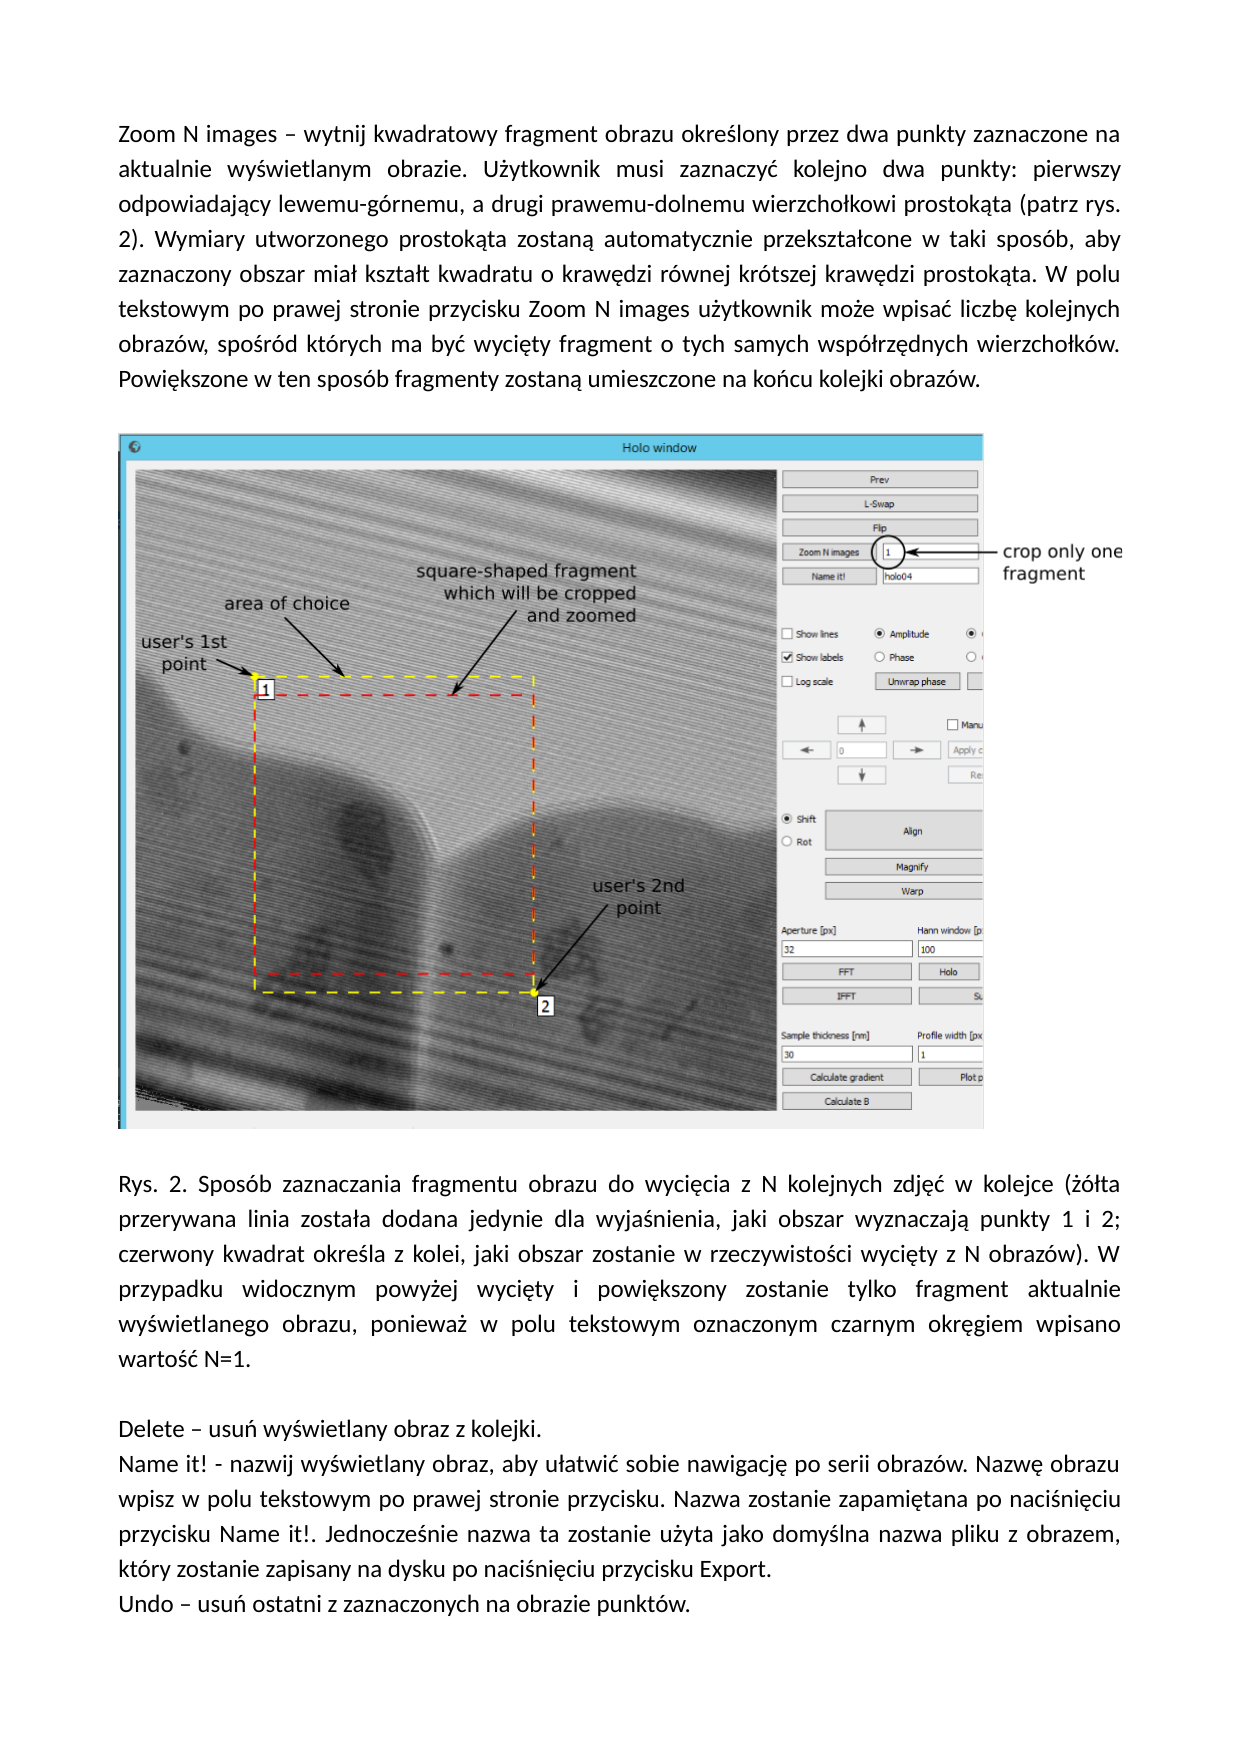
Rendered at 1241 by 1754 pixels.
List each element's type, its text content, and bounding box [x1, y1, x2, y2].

text Name it! - nazwij wyświetlany obraz, aby ułatwić sobie nawigację po serii obrazów. Nazwę obrazu wpisz w polu tekstowym po prawej stronie przycisku. Nazwa zostanie zapamiętana po naciśnięciu przycisku Name it!. Jednocześnie nazwa ta zostanie użyta jako domyślna nazwa pliku z obrazem, który zostanie zapisany na dysku po naciśnięciu przycisku Export. [118, 1448, 1122, 1584]
text Rys. 2. Sposób zaznaczania fragmentu obrazu do wycięcia z N kolejnych zdjęć w kolejce (żółta przerywana linia została dodana jedynie dla wyjaśnienia, jaki obszar wyznaczają punkty 1 i 2; czerwony kwadrat określa z kolei, jaki obszar zostanie w rzeczywistości wycięty z N obrazów). W przypadku widocznym powyżej wycięty i powiększony zostanie tylko fragment aktualnie wyświetlanego obrazu, ponieważ w polu tekstowym oznaczonym czarnym okręgiem wpisano wartość N=1. [118, 1168, 1122, 1374]
text Delete – usuń wyświetlany obraz z kolejki. [118, 1413, 1122, 1444]
text Undo – usuń ostatni z zaznaczonych na obrazie punktów. [118, 1588, 1122, 1619]
picture [118, 433, 1123, 1129]
text Zoom N images – wytnij kwadratowy fragment obrazu określony przez dwa punkty zaznaczone na aktualnie wyświetlanym obrazie. Użytkownik musi zaznaczyć kolejno dwa punkty: pierwszy odpowiadający lewemu-górnemu, a drugi prawemu-dolnemu wierzchołkowi prostokąta (patrz rys. 2). Wymiary utworzonego prostokąta zostaną automatycznie przekształcone w taki sposób, aby zaznaczony obszar miał kształt kwadratu o krawędzi równej krótszej krawędzi prostokąta. W polu tekstowym po prawej stronie przycisku Zoom N images użytkownik może wpisać liczbę kolejnych obrazów, spośród których ma być wycięty fragment o tych samych współrzędnych wierzchołków. Powiększone w ten sposób fragmenty zostaną umieszczone na końcu kolejki obrazów. [118, 118, 1122, 394]
